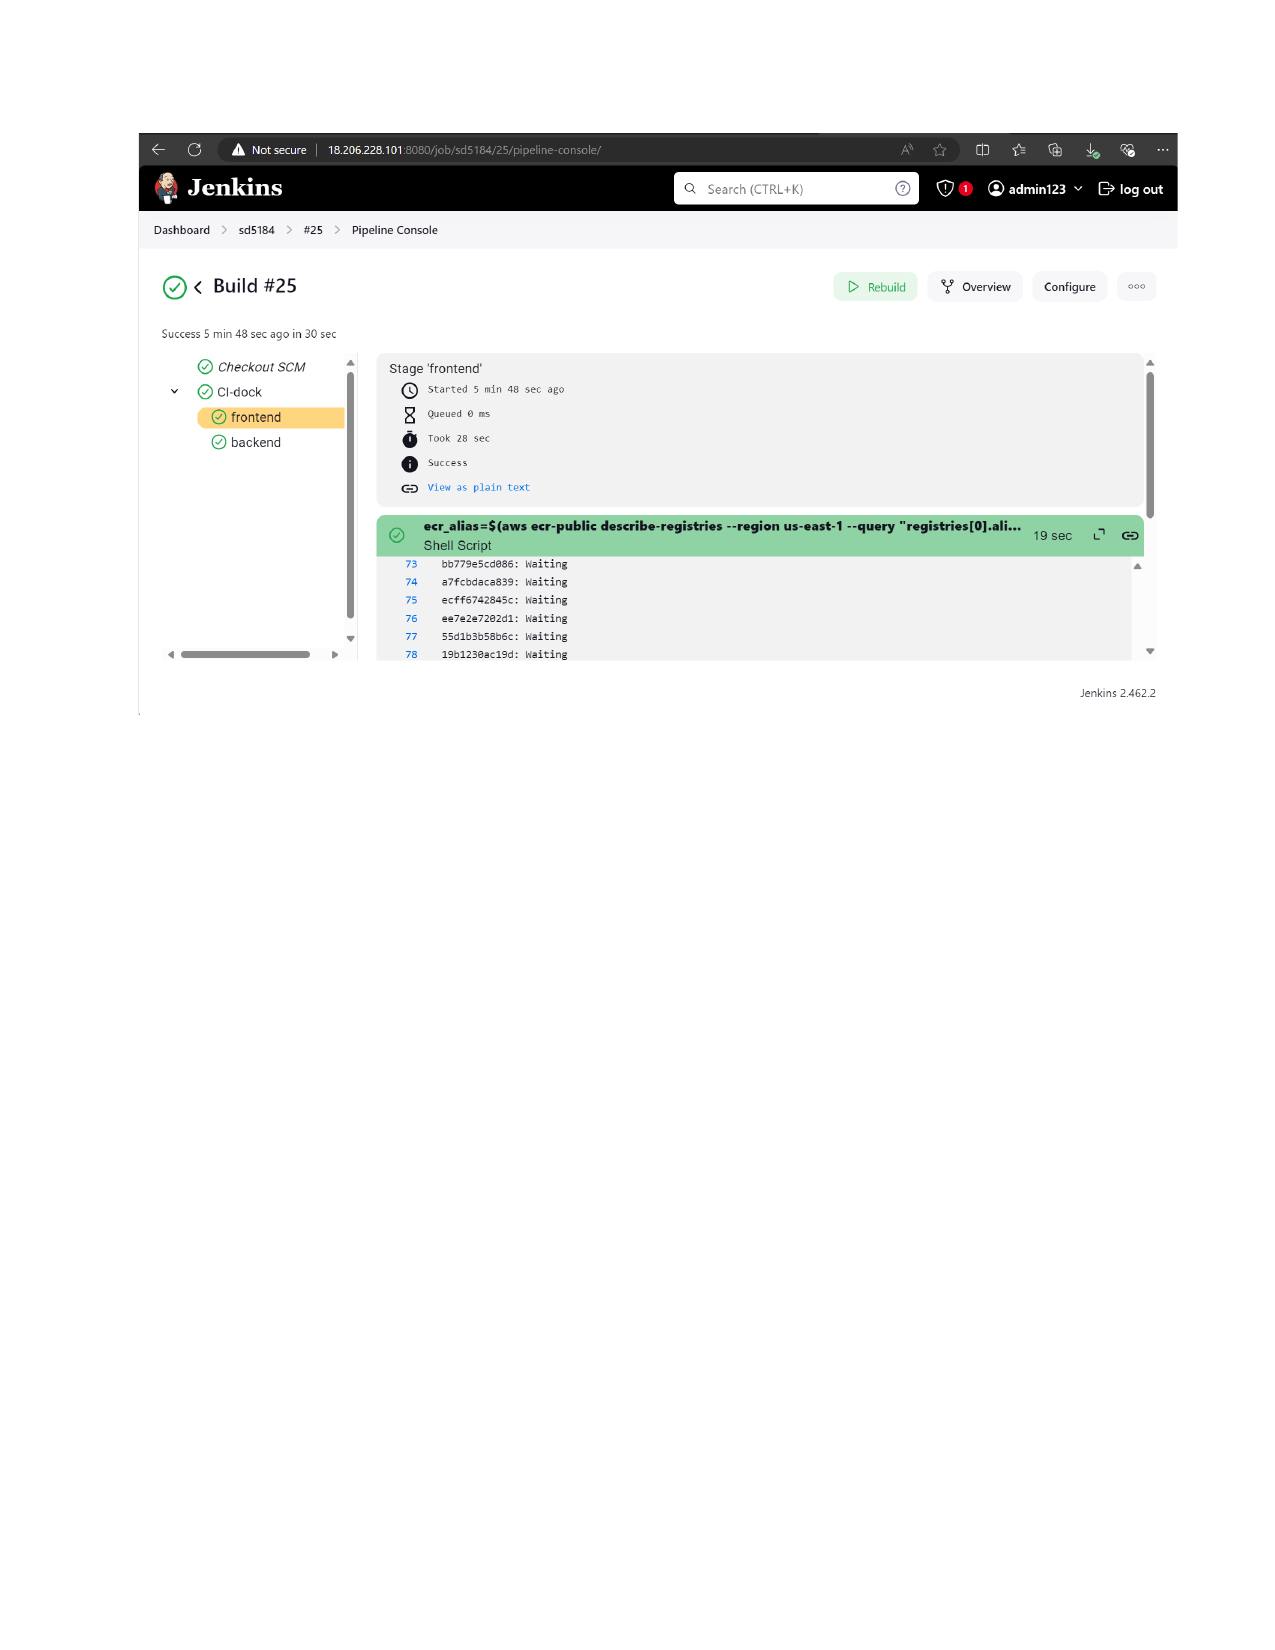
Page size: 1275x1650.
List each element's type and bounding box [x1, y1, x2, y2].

picture [138, 133, 1178, 715]
